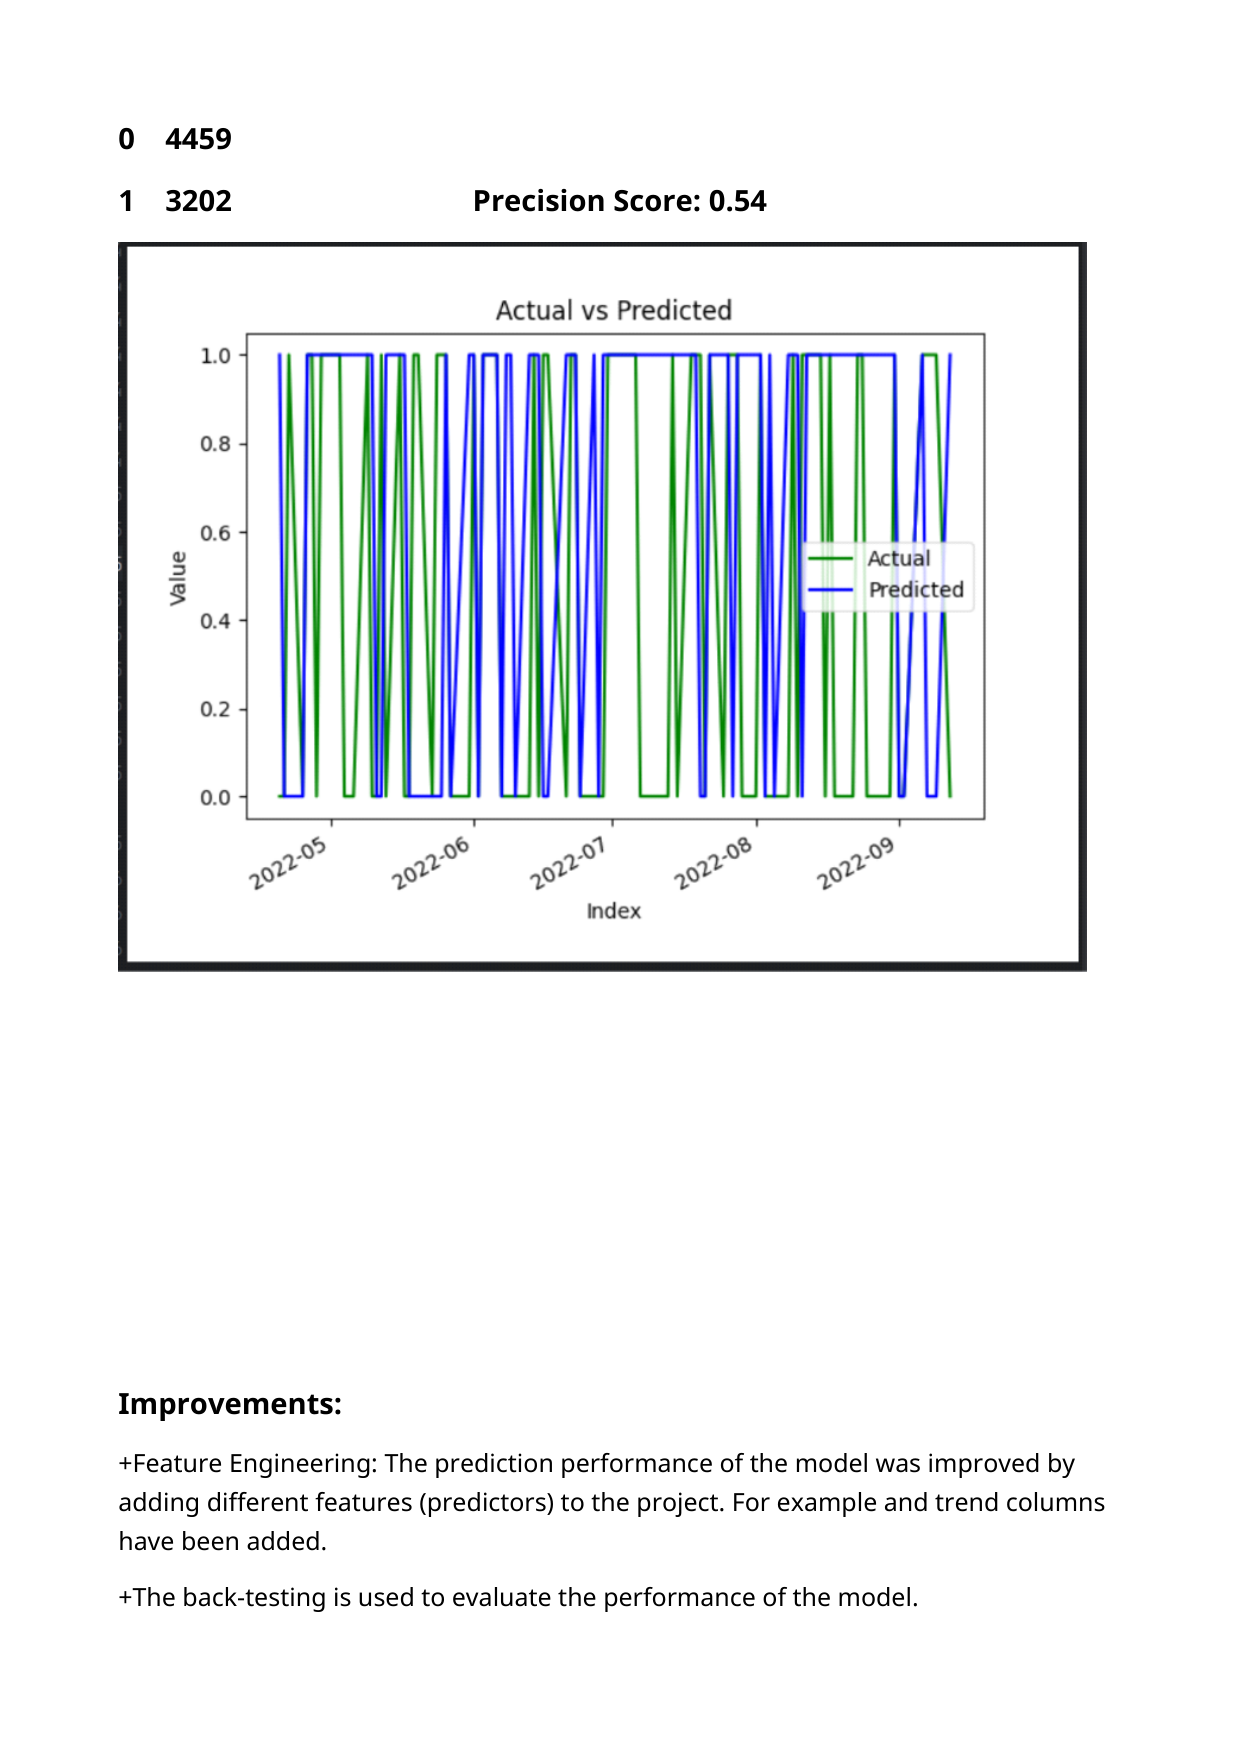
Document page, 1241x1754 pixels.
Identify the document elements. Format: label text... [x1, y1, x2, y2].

text +The back-testing is used to evaluate the performance of the model. [118, 1579, 1122, 1613]
text Improvements: [118, 1383, 1122, 1423]
text 1 3202 Precision Score: 0.54 [118, 180, 1122, 220]
text 0 4459 [118, 118, 1122, 158]
text +Feature Engineering: The prediction performance of the model was improved by adding different features (predictors) to the project. For example and trend columns have been added. [118, 1445, 1122, 1558]
